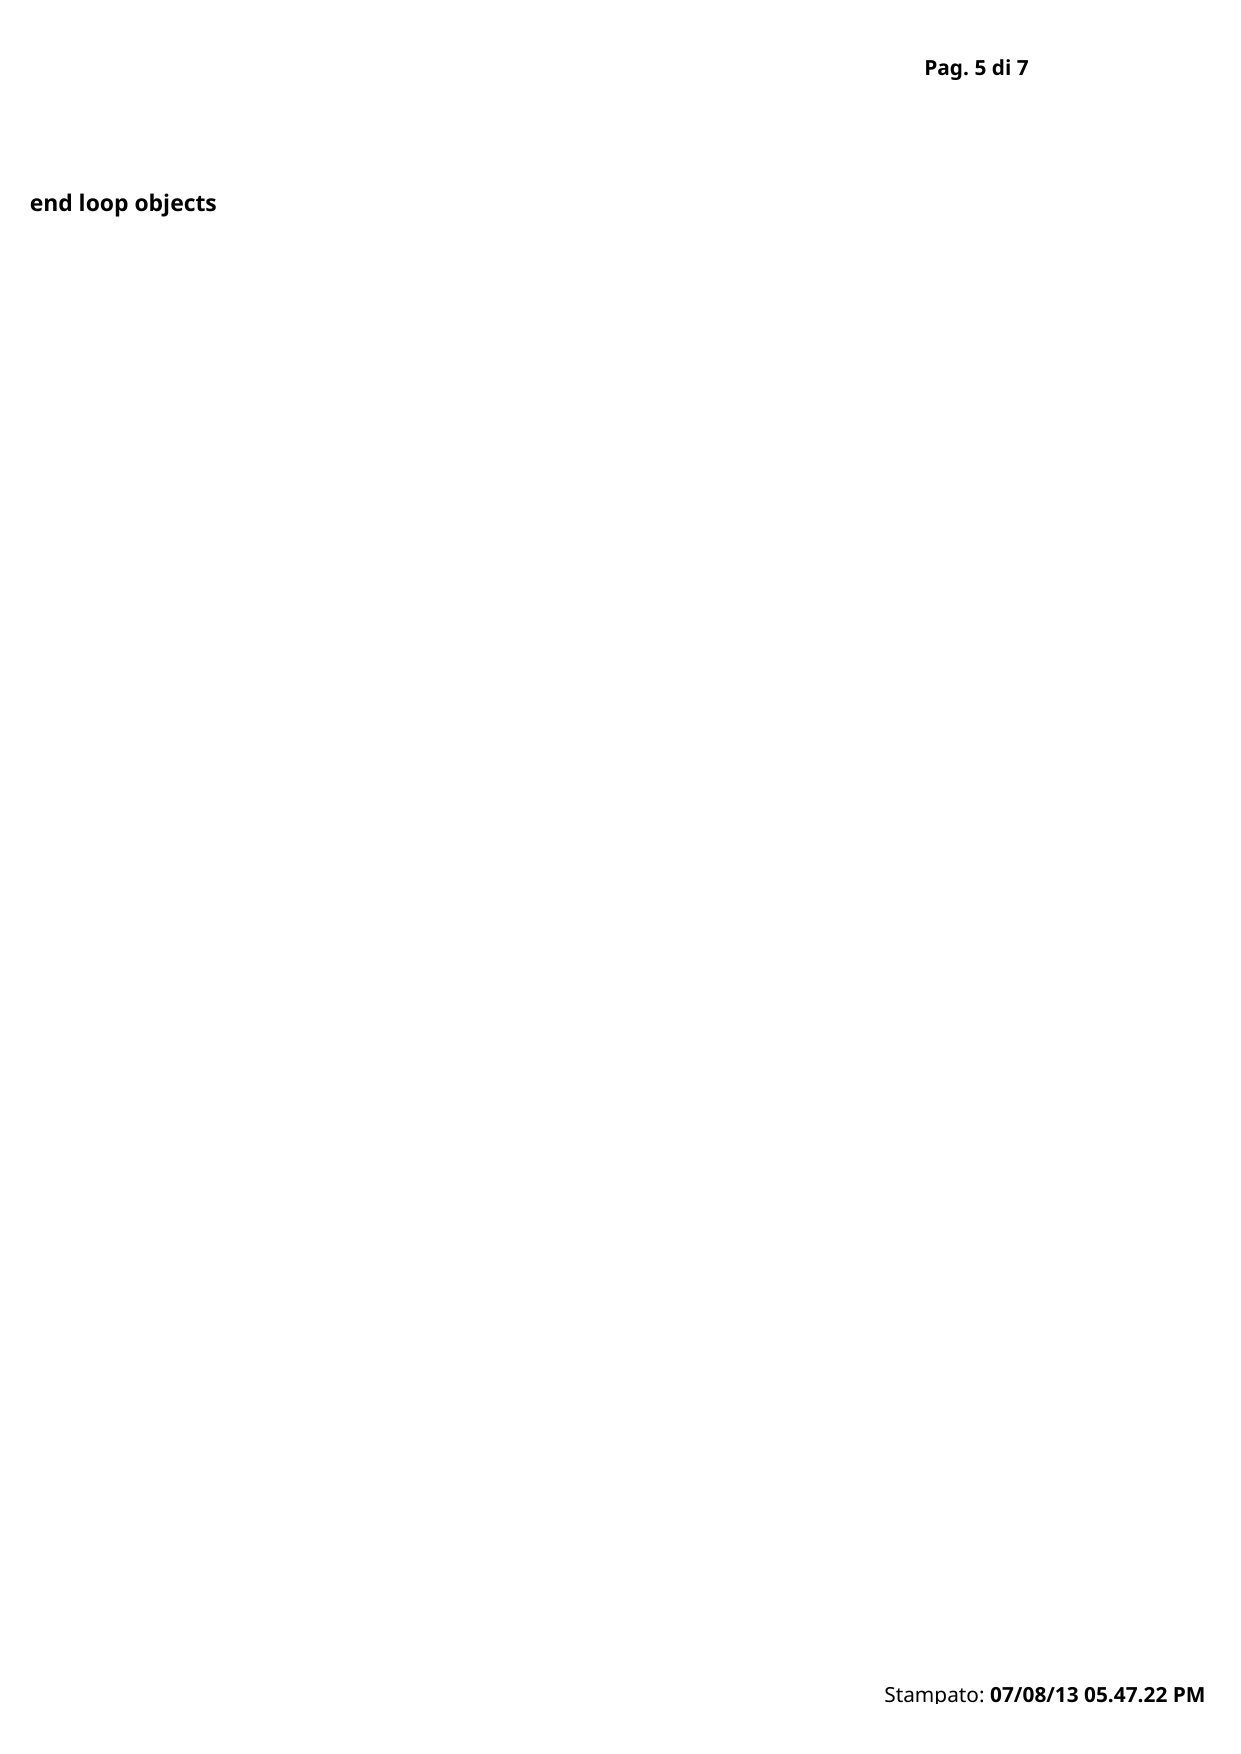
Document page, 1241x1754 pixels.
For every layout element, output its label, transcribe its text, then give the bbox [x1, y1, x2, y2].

text end loop objects [29, 187, 1211, 218]
text </if> [29, 158, 1211, 187]
